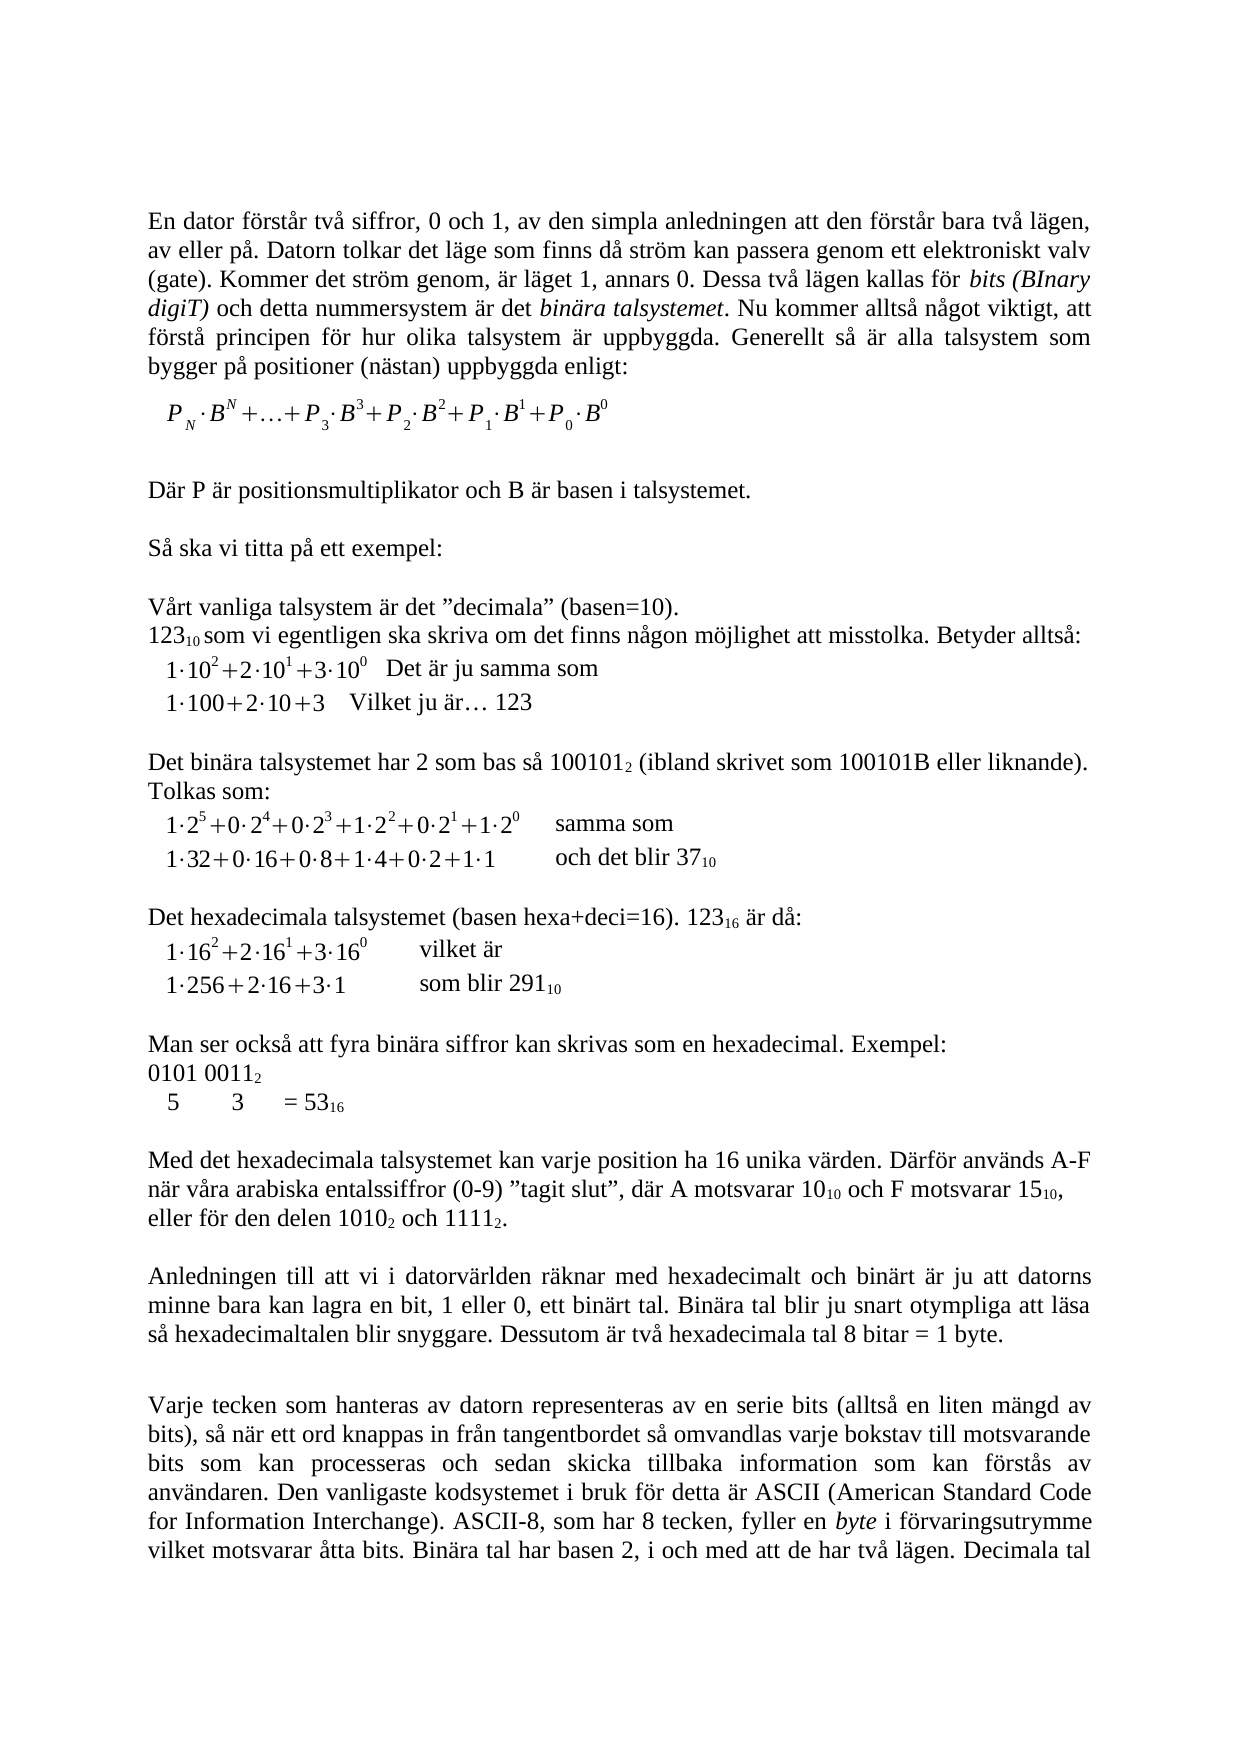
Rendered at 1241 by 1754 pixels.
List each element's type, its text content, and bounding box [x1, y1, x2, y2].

text Vårt vanliga talsystem är det ”decimala” (basen=10). [148, 591, 1092, 620]
text Varje tecken som hanteras av datorn representeras av en serie bits (alltså en liten mängd av bits), så när ett ord knappas in från tangentbordet så omvandlas varje bokstav till motsvarande bits som kan processeras och sedan skicka tillbaka information som kan förstås av användaren. Den vanligaste kodsystemet i bruk för detta är ASCII (American Standard Code for Information Interchange). ASCII-8, som har 8 tecken, fyller en byte i förvaringsutrymme vilket motsvarar åtta bits. Binära tal har basen 2, i och med att de har två lägen. Decimala tal [148, 1390, 1092, 1564]
text Det binära talsystemet har 2 som bas så 1001012 (ibland skrivet som 100101B eller liknande). Tolkas som: [148, 747, 1092, 805]
text Med det hexadecimala talsystemet kan varje position ha 16 unika värden. Därför används A-F när våra arabiska entalssiffror (0-9) ”tagit slut”, där A motsvarar 1010 och F motsvarar 1510, eller för den delen 10102 och 11112. [148, 1145, 1092, 1232]
text 12310 som vi egentligen ska skriva om det finns någon möjlighet att misstolka. Betyder alltså: [148, 620, 1092, 649]
text Det är ju samma som [148, 649, 1092, 684]
text vilket är [148, 931, 1092, 966]
text och det blir 3710 [148, 840, 1092, 873]
text Där P är positionsmultiplikator och B är basen i talsystemet. [148, 475, 1092, 504]
text En dator förstår två siffror, 0 och 1, av den simpla anledningen att den förstår bara två lägen, av eller på. Datorn tolkar det läge som finns då ström kan passera genom ett elektroniskt valv (gate). Kommer det ström genom, är läget 1, annars 0. Dessa två lägen kallas för bits (BInary digiT) och detta nummersystem är det binära talsystemet. Nu kommer alltså något viktigt, att förstå principen för hur olika talsystem är uppbyggda. Generellt så är alla talsystem som bygger på positioner (nästan) uppbyggda enligt: [148, 206, 1092, 380]
text som blir 29110 [148, 966, 1092, 999]
text Så ska vi titta på ett exempel: [148, 533, 1092, 562]
text Det hexadecimala talsystemet (basen hexa+deci=16). 12316 är då: [148, 902, 1092, 931]
text Anledningen till att vi i datorvärlden räknar med hexadecimalt och binärt är ju att datorns minne bara kan lagra en bit, 1 eller 0, ett binärt tal. Binära tal blir ju snart otympliga att läsa så hexadecimaltalen blir snyggare. Dessutom är två hexadecimala tal 8 bitar = 1 byte. [148, 1261, 1092, 1348]
text 0101 00112 [148, 1058, 1092, 1087]
text Man ser också att fyra binära siffror kan skrivas som en hexadecimal. Exempel: [148, 1028, 1092, 1058]
text samma som [148, 805, 1092, 840]
text Vilket ju är… 123 [148, 684, 1092, 718]
text 5 3 = 5316 [148, 1087, 1092, 1116]
